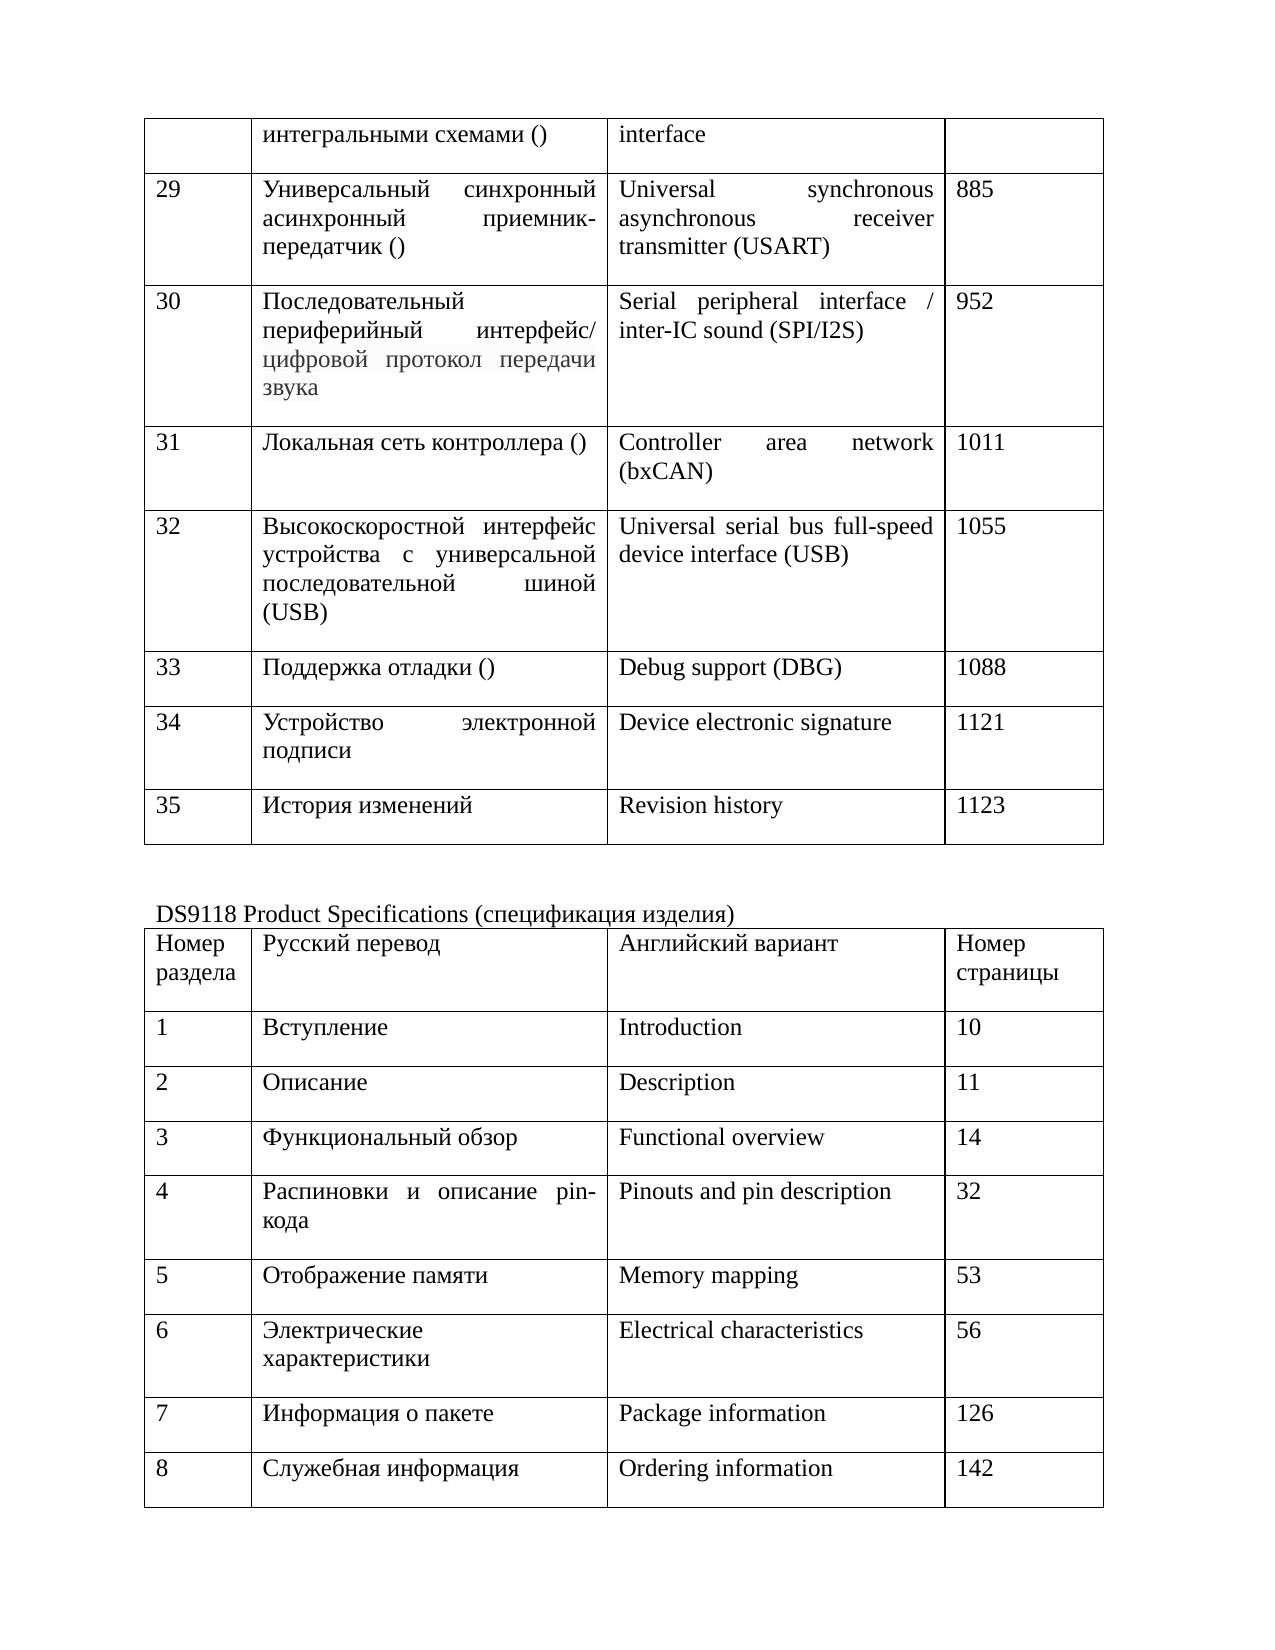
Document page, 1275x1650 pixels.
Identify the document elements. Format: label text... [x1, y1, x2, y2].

table_cell Package information [608, 1398, 944, 1452]
table_cell 1011 [946, 427, 1103, 510]
table_header Английский вариант [608, 929, 944, 1011]
table_cell 3 [145, 1122, 251, 1175]
table_cell 11 [946, 1067, 1103, 1121]
table_cell 10 [946, 1012, 1103, 1066]
table_cell Revision history [608, 790, 944, 844]
table_cell 7 [145, 1398, 251, 1452]
table_cell 32 [145, 511, 251, 651]
table_cell Introduction [608, 1012, 944, 1066]
table_cell 33 [145, 652, 251, 706]
table_cell Универсальный синхронный асинхронный приемник-передатчик () [252, 174, 607, 285]
table_cell 34 [145, 707, 251, 789]
table_cell 5 [145, 1260, 251, 1314]
table_cell Ordering information [608, 1453, 944, 1507]
table_cell 1121 [946, 707, 1103, 789]
table_cell Debug support (DBG) [608, 652, 944, 706]
table_cell 6 [145, 1315, 251, 1397]
table_cell Universal serial bus full-speed device interface (USB) [608, 511, 944, 651]
table_cell 4 [145, 1176, 251, 1259]
table_cell 885 [946, 174, 1103, 285]
table_cell Pinouts and pin description [608, 1176, 944, 1259]
table_cell Высокоскоростной интерфейс устройства с универсальной последовательной шиной (USB) [252, 511, 607, 651]
table_cell 1123 [946, 790, 1103, 844]
table_cell Вступление [252, 1012, 607, 1066]
table_cell Serial peripheral interface / inter-IC sound (SPI/I2S) [608, 286, 944, 426]
table_header Номер страницы [946, 929, 1103, 1011]
table_cell 53 [946, 1260, 1103, 1314]
table_cell 1 [145, 1012, 251, 1066]
table_cell 952 [946, 286, 1103, 426]
table_cell Memory mapping [608, 1260, 944, 1314]
table_cell 1055 [946, 511, 1103, 651]
table_cell Локальная сеть контроллера () [252, 427, 607, 510]
table_cell интегральными схемами () [252, 119, 607, 173]
table_cell [946, 119, 1103, 173]
table_cell Device electronic signature [608, 707, 944, 789]
table_cell 1088 [946, 652, 1103, 706]
table_cell 32 [946, 1176, 1103, 1259]
table_cell 2 [145, 1067, 251, 1121]
table_cell Описание [252, 1067, 607, 1121]
table_cell Электрические характеристики [252, 1315, 607, 1397]
table_cell История изменений [252, 790, 607, 844]
table_cell 126 [946, 1398, 1103, 1452]
table_cell Распиновки и описание pin-кода [252, 1176, 607, 1259]
table_cell Поддержка отладки () [252, 652, 607, 706]
table_cell Функциональный обзор [252, 1122, 607, 1175]
table_cell Последовательный периферийный интерфейс/ цифровой протокол передачи звука [252, 286, 607, 426]
table_cell Universal synchronous asynchronous receiver transmitter (USART) [608, 174, 944, 285]
table_cell 30 [145, 286, 251, 426]
table_cell Controller area network (bxCAN) [608, 427, 944, 510]
table_cell 8 [145, 1453, 251, 1507]
table_header Номер раздела [145, 929, 251, 1011]
table_cell Устройство электронной подписи [252, 707, 607, 789]
table_cell [145, 119, 251, 173]
table_cell 35 [145, 790, 251, 844]
table_cell interface [608, 119, 944, 173]
table_cell Отображение памяти [252, 1260, 607, 1314]
table_cell Electrical characteristics [608, 1315, 944, 1397]
table_cell 56 [946, 1315, 1103, 1397]
table_cell 31 [145, 427, 251, 510]
text DS9118 Product Specifications (спецификация изделия) [156, 899, 1157, 927]
table_header Русский перевод [252, 929, 607, 1011]
table_cell 14 [946, 1122, 1103, 1175]
table_cell 142 [946, 1453, 1103, 1507]
table_cell 29 [145, 174, 251, 285]
table_cell Информация о пакете [252, 1398, 607, 1452]
table_cell Description [608, 1067, 944, 1121]
table_cell Служебная информация [252, 1453, 607, 1507]
table_cell Functional overview [608, 1122, 944, 1175]
